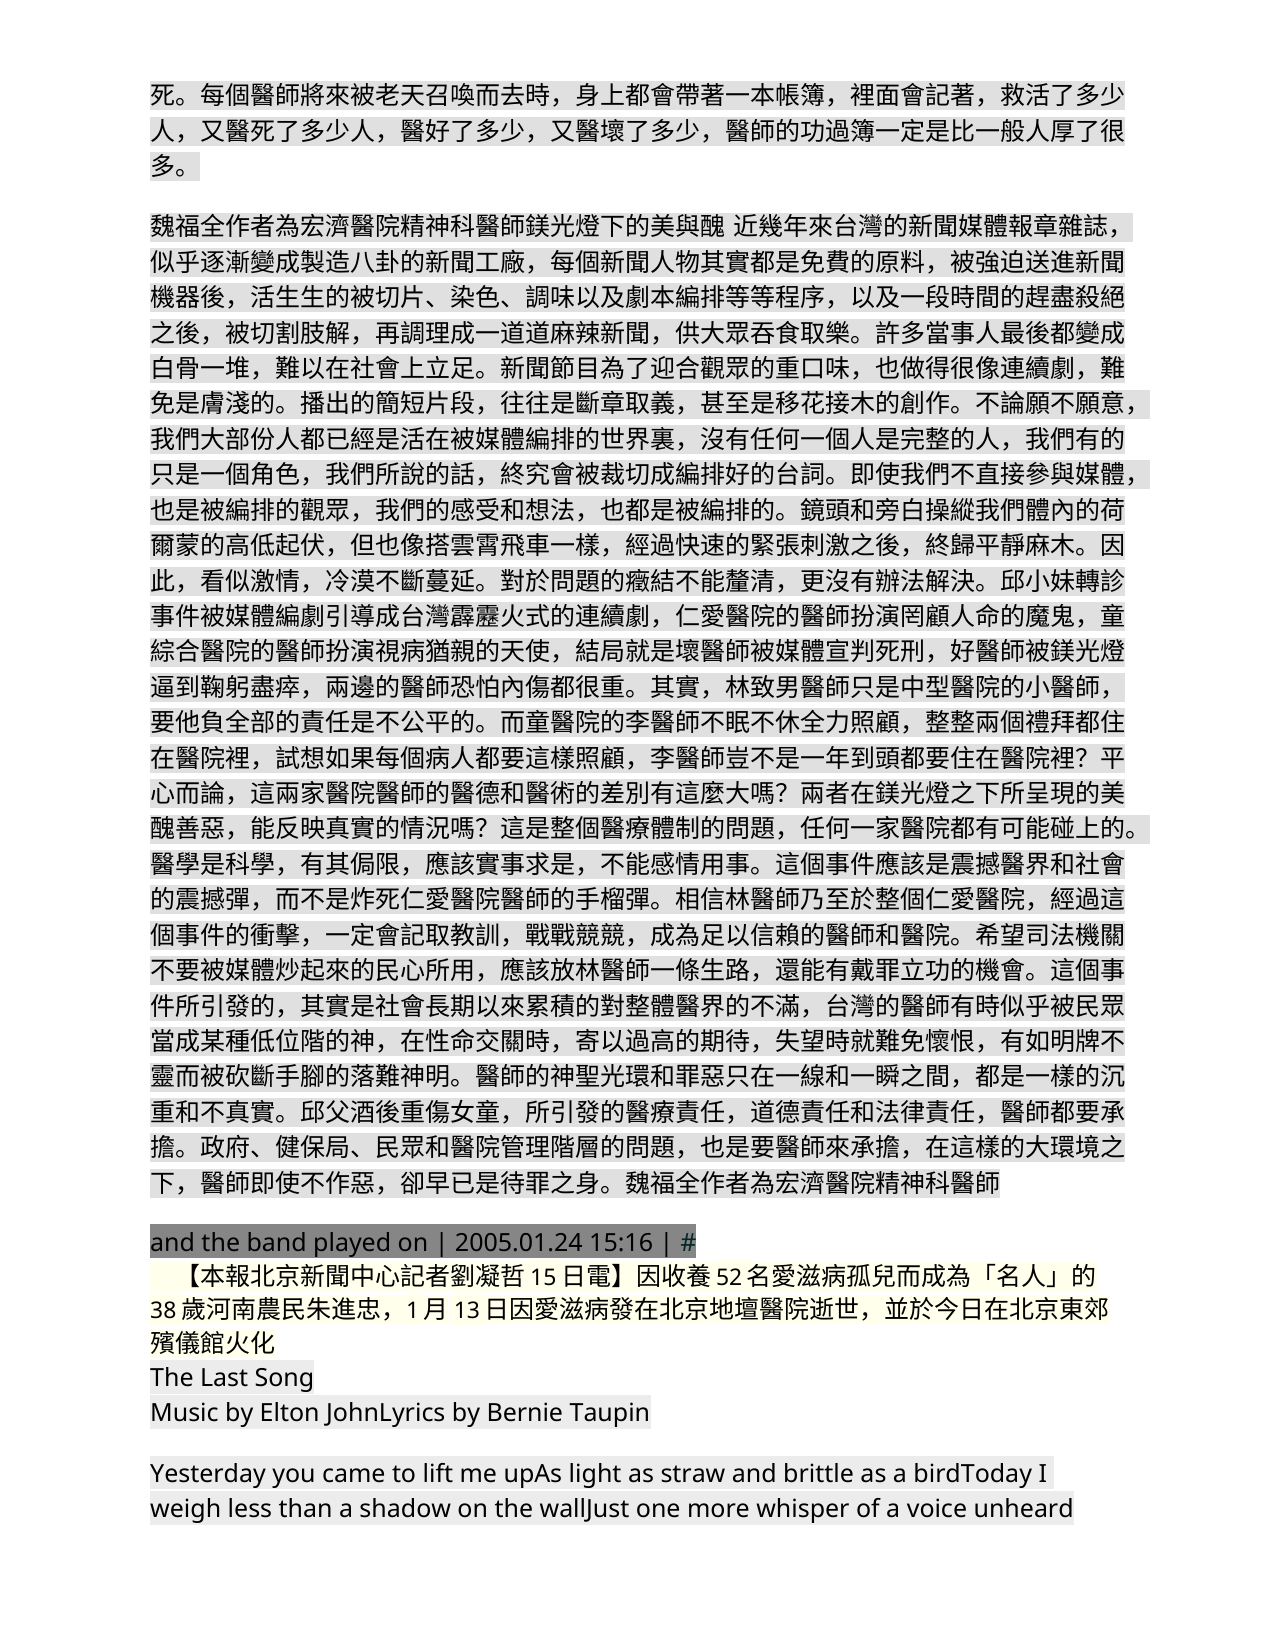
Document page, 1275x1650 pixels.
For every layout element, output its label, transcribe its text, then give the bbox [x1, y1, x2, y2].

text 魏福全作者為宏濟醫院精神科醫師鎂光燈下的美與醜 近幾年來台灣的新聞媒體報章雜誌，似乎逐漸變成製造八卦的新聞工廠，每個新聞人物其實都是免費的原料，被強迫送進新聞機器後，活生生的被切片、染色、調味以及劇本編排等等程序，以及一段時間的趕盡殺絕之後，被切割肢解，再調理成一道道麻辣新聞，供大眾吞食取樂。許多當事人最後都變成白骨一堆，難以在社會上立足。新聞節目為了迎合觀眾的重口味，也做得很像連續劇，難免是膚淺的。播出的簡短片段，往往是斷章取義，甚至是移花接木的創作。不論願不願意，我們大部份人都已經是活在被媒體編排的世界裏，沒有任何一個人是完整的人，我們有的只是一個角色，我們所說的話，終究會被裁切成編排好的台詞。即使我們不直接參與媒體，也是被編排的觀眾，我們的感受和想法，也都是被編排的。鏡頭和旁白操縱我們體內的荷爾蒙的高低起伏，但也像搭雲霄飛車一樣，經過快速的緊張刺激之後，終歸平靜麻木。因此，看似激情，冷漠不斷蔓延。對於問題的癥結不能釐清，更沒有辦法解決。邱小妹轉診事件被媒體編劇引導成台灣霹靂火式的連續劇，仁愛醫院的醫師扮演罔顧人命的魔鬼，童綜合醫院的醫師扮演視病猶親的天使，結局就是壞醫師被媒體宣判死刑，好醫師被鎂光燈逼到鞠躬盡瘁，兩邊的醫師恐怕內傷都很重。其實，林致男醫師只是中型醫院的小醫師，要他負全部的責任是不公平的。而童醫院的李醫師不眠不休全力照顧，整整兩個禮拜都住在醫院裡，試想如果每個病人都要這樣照顧，李醫師豈不是一年到頭都要住在醫院裡？平心而論，這兩家醫院醫師的醫德和醫術的差別有這麼大嗎？兩者在鎂光燈之下所呈現的美醜善惡，能反映真實的情況嗎？這是整個醫療體制的問題，任何一家醫院都有可能碰上的。醫學是科學，有其侷限，應該實事求是，不能感情用事。這個事件應該是震撼醫界和社會的震撼彈，而不是炸死仁愛醫院醫師的手榴彈。相信林醫師乃至於整個仁愛醫院，經過這個事件的衝擊，一定會記取教訓，戰戰競競，成為足以信賴的醫師和醫院。希望司法機關不要被媒體炒起來的民心所用，應該放林醫師一條生路，還能有戴罪立功的機會。這個事件所引發的，其實是社會長期以來累積的對整體醫界的不滿，台灣的醫師有時似乎被民眾當成某種低位階的神，在性命交關時，寄以過高的期待，失望時就難免懷恨，有如明牌不靈而被砍斷手腳的落難神明。醫師的神聖光環和罪惡只在一線和一瞬之間，都是一樣的沉重和不真實。邱父酒後重傷女童，所引發的醫療責任，道德責任和法律責任，醫師都要承擔。政府、健保局、民眾和醫院管理階層的問題，也是要醫師來承擔，在這樣的大環境之下，醫師即使不作惡，卻早已是待罪之身。魏福全作者為宏濟醫院精神科醫師 [150, 206, 1125, 1198]
text Yesterday you came to lift me upAs light as straw and brittle as a birdToday I weigh less than a shadow on the wallJust one more whisper of a voice unheard [150, 1454, 1125, 1525]
text Music by Elton JohnLyrics by Bernie Taupin [150, 1394, 1125, 1429]
text 【本報北京新聞中心記者劉凝哲15日電】因收養52名愛滋病孤兒而成為「名人」的38歲河南農民朱進忠，1月13日因愛滋病發在北京地壇醫院逝世，並於今日在北京東郊殯儀館火化 [150, 1258, 1125, 1358]
text The Last Song [150, 1358, 1125, 1394]
text 因家暴而受重傷的邱小妹妹的案件，除了是醫療問題，法院常把小孩判給酒癮的父親扶養，更是問題的起因。主管機關要求繁瑣邱小妹妹被轉送到中部，漏接的不只是仁愛醫院，還有北市的各大醫院，以及整個健保制度和醫療制度。在連日的媒體砲轟之下，仁愛醫院的醫師同仁，成為唯一的加害者，甚至於是全民公敵。其實，在全民健保制度之下，醫師只是商業體系底下的醫院的生產線的一個勞工而已。醫療失去了自主性和理想性，又經常要和健保局玩一些加減乘除爾虞我詐的遊戲，醫療品質和醫師社會地位的滑落是必然的。今天健保的問題其實是醫學倫理的問題和政府行政倫理的問題，以及一小部分的病人就醫倫理的問題。既是保險又是社會福利的健保制度底下的醫療體系，是不官不商不公不私的奇特制度。各種治療項目的給付是公定價格，往往給付偏低又沒有市場機制，而且健保局隨時有七折八扣之權。醫療主管機關對醫院的要求不但越來越多，有些更是繁瑣而且不切實際。不但讓醫院的經營更加困難，也讓醫師為了行政作業而心力交瘁。連續開刀體力不支在總額制度之下，醫療服務量大的醫院反而要賠錢，會受到懲罰的是醫師和病人。在醫院強大的經營管理機制之下，病人變人球，醫師變渾球。問題恐怕不一定完全來自醫師，而是健保制度這個大大老闆，以及醫院管理階層的大老闆們。或許醫院管理階層和醫師們這幾年來想了太多健保的問題，而忘了原本更重要和更基本的事。記得十幾年前在教學醫院外科當實習醫師時，一位胃出血的年輕女病人，走進加護病房住院。當時，先給予冰水加止血劑沖洗胃部止血。一段時間之後，仍然在出血，就到值班室找值班醫師。值班室內，住院醫師們和總住院醫師全部睡翻了。因為他們已經連續很多個鐘頭一直在開刀，體力支撐不住，叫不起來了。住院醫師躺著勉強睜開眼睛說「繼續用藥水沖洗，真的止不住血再處理」說完又昏睡了。只好繼續給病人沖洗，直到病人突然血壓下降，意識不清，趕快叫醒值班醫師們。這時只能做CPR急救，當晚就過世了。病人的父親在加護病房內幾近崩潰。這個經驗讓我不敢從事外科的工作，如果我因為長時間開刀，體力不支，導致我的病人死亡，這樣的壓力不是我能承受的。後來到內科實習時，一位長期肺病的老婦人，由丈夫陪同入院，一進來就趕快給氧氣，打針，當晚也是在CPR急救之後過世。老太太和老先生每次看到我進病房，就一直說謝謝，老太太過世了，老先生難過嘆息之餘，還是一直說謝謝醫師們的照顧。這個經驗讓我決定不要從事病人會死亡的科，就選擇了精神科。沒想到，我的病人偶爾還是會因為自殺或藥物副作用而死，也會因為內科的疾病沒處理好而死。每個醫師將來被老天召喚而去時，身上都會帶著一本帳簿，裡面會記著，救活了多少人，又醫死了多少人，醫好了多少，又醫壞了多少，醫師的功過簿一定是比一般人厚了很多。 [150, 75, 1125, 181]
text and the band played on | 2005.01.24 15:16 | # [150, 1223, 1125, 1258]
